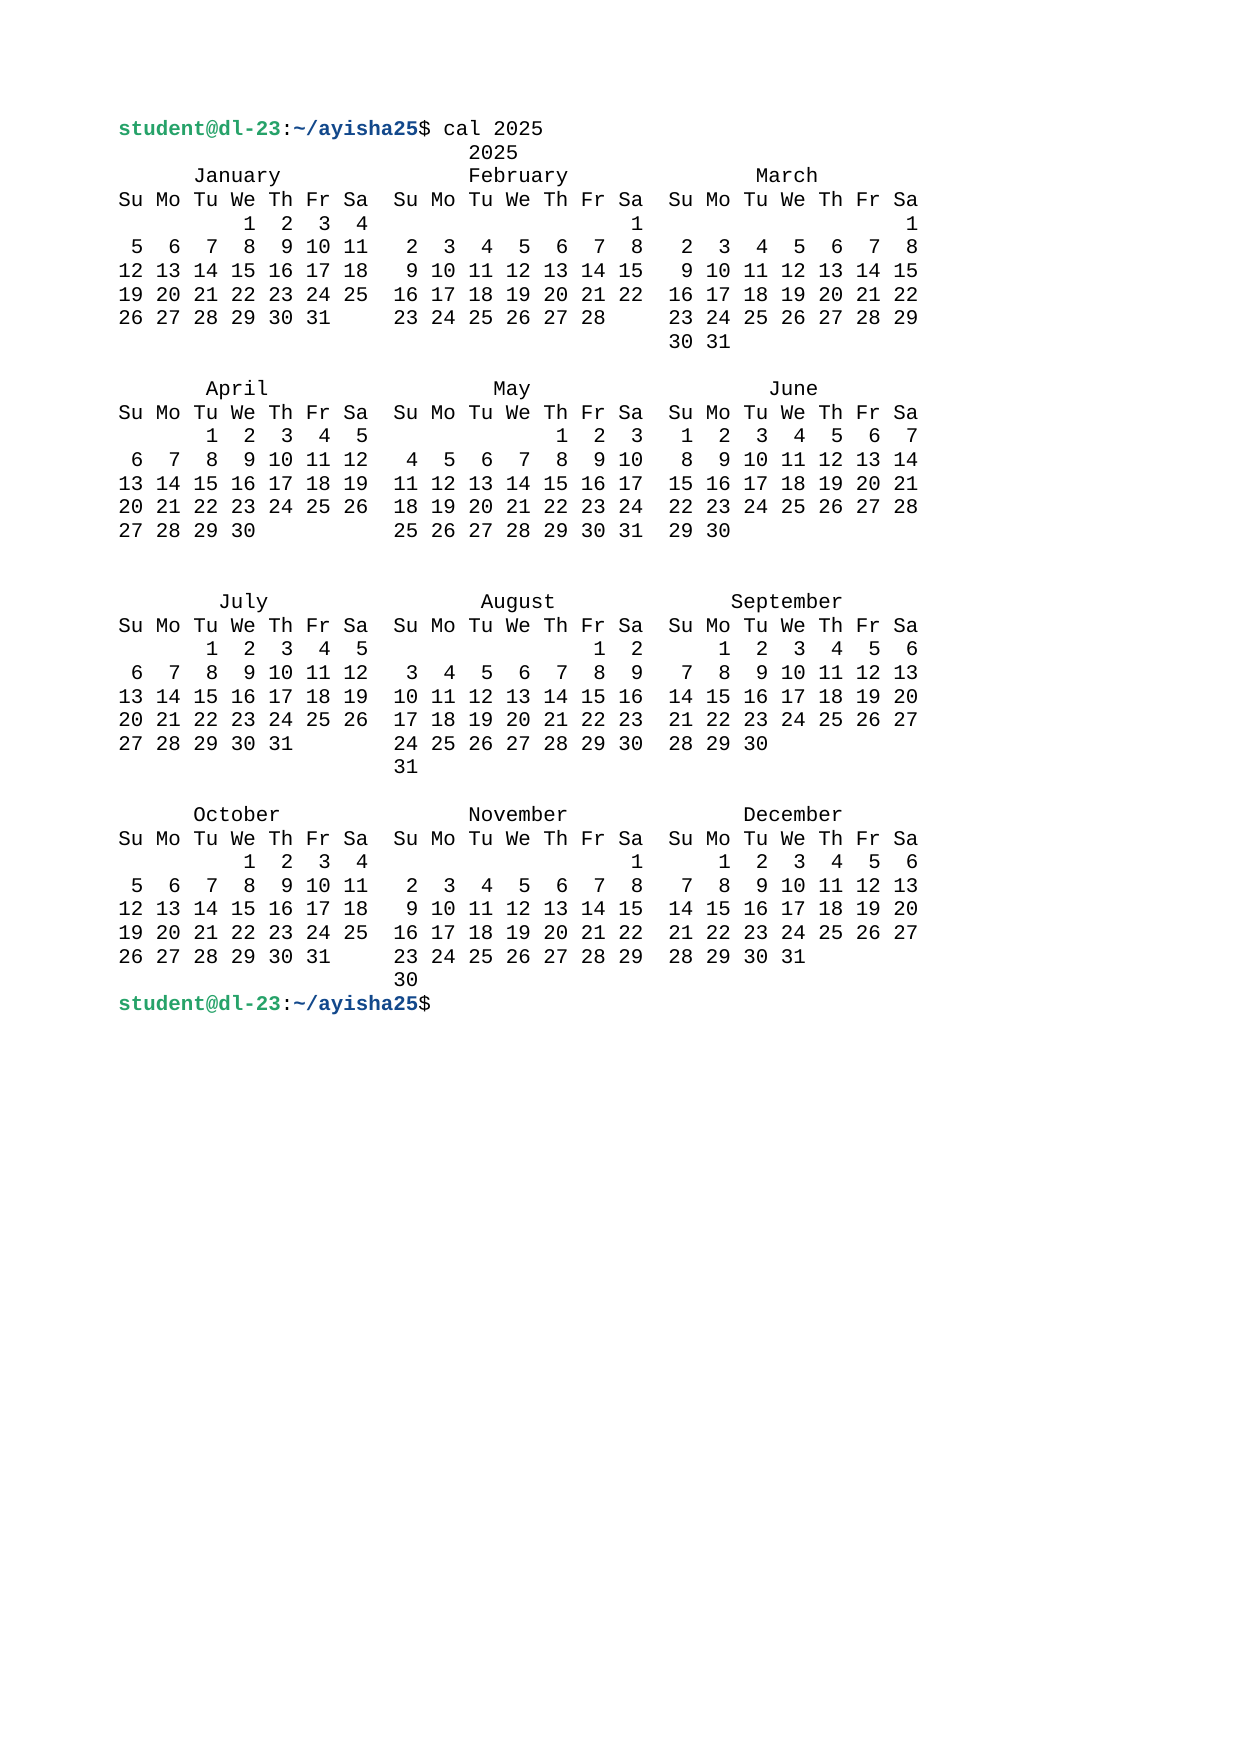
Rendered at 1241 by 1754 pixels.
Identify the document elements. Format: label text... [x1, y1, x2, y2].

text 27 28 29 30 25 26 27 28 29 30 31 29 30 [118, 520, 1122, 544]
text 2025 [118, 142, 1122, 165]
text 6 7 8 9 10 11 12 3 4 5 6 7 8 9 7 8 9 10 11 12 13 [118, 662, 1122, 686]
text 26 27 28 29 30 31 23 24 25 26 27 28 23 24 25 26 27 28 29 [118, 307, 1122, 331]
text Su Mo Tu We Th Fr Sa Su Mo Tu We Th Fr Sa Su Mo Tu We Th Fr Sa [118, 827, 1122, 851]
text Su Mo Tu We Th Fr Sa Su Mo Tu We Th Fr Sa Su Mo Tu We Th Fr Sa [118, 402, 1122, 426]
text 13 14 15 16 17 18 19 10 11 12 13 14 15 16 14 15 16 17 18 19 20 [118, 686, 1122, 709]
text 19 20 21 22 23 24 25 16 17 18 19 20 21 22 21 22 23 24 25 26 27 [118, 922, 1122, 946]
text 27 28 29 30 31 24 25 26 27 28 29 30 28 29 30 [118, 733, 1122, 757]
text 31 [118, 757, 1122, 780]
text April May June [118, 378, 1122, 402]
text 1 2 3 4 1 1 2 3 4 5 6 [118, 851, 1122, 875]
text student@dl-23:~/ayisha25$ cal 2025 [118, 118, 1122, 142]
text July August September [118, 591, 1122, 615]
text 1 2 3 4 1 1 [118, 213, 1122, 236]
text 1 2 3 4 5 1 2 1 2 3 4 5 6 [118, 638, 1122, 662]
text 5 6 7 8 9 10 11 2 3 4 5 6 7 8 7 8 9 10 11 12 13 [118, 875, 1122, 898]
text Su Mo Tu We Th Fr Sa Su Mo Tu We Th Fr Sa Su Mo Tu We Th Fr Sa [118, 615, 1122, 638]
text 19 20 21 22 23 24 25 16 17 18 19 20 21 22 16 17 18 19 20 21 22 [118, 284, 1122, 307]
text 12 13 14 15 16 17 18 9 10 11 12 13 14 15 14 15 16 17 18 19 20 [118, 898, 1122, 922]
text 20 21 22 23 24 25 26 17 18 19 20 21 22 23 21 22 23 24 25 26 27 [118, 709, 1122, 733]
text 12 13 14 15 16 17 18 9 10 11 12 13 14 15 9 10 11 12 13 14 15 [118, 260, 1122, 284]
text October November December [118, 804, 1122, 827]
text 5 6 7 8 9 10 11 2 3 4 5 6 7 8 2 3 4 5 6 7 8 [118, 236, 1122, 260]
text January February March [118, 165, 1122, 189]
text Su Mo Tu We Th Fr Sa Su Mo Tu We Th Fr Sa Su Mo Tu We Th Fr Sa [118, 189, 1122, 213]
text 1 2 3 4 5 1 2 3 1 2 3 4 5 6 7 [118, 426, 1122, 449]
text 26 27 28 29 30 31 23 24 25 26 27 28 29 28 29 30 31 [118, 946, 1122, 969]
text 20 21 22 23 24 25 26 18 19 20 21 22 23 24 22 23 24 25 26 27 28 [118, 496, 1122, 520]
text 30 31 [118, 331, 1122, 354]
text 30 [118, 969, 1122, 993]
text student@dl-23:~/ayisha25$ [118, 993, 1122, 1017]
text 6 7 8 9 10 11 12 4 5 6 7 8 9 10 8 9 10 11 12 13 14 [118, 449, 1122, 473]
text 13 14 15 16 17 18 19 11 12 13 14 15 16 17 15 16 17 18 19 20 21 [118, 473, 1122, 496]
